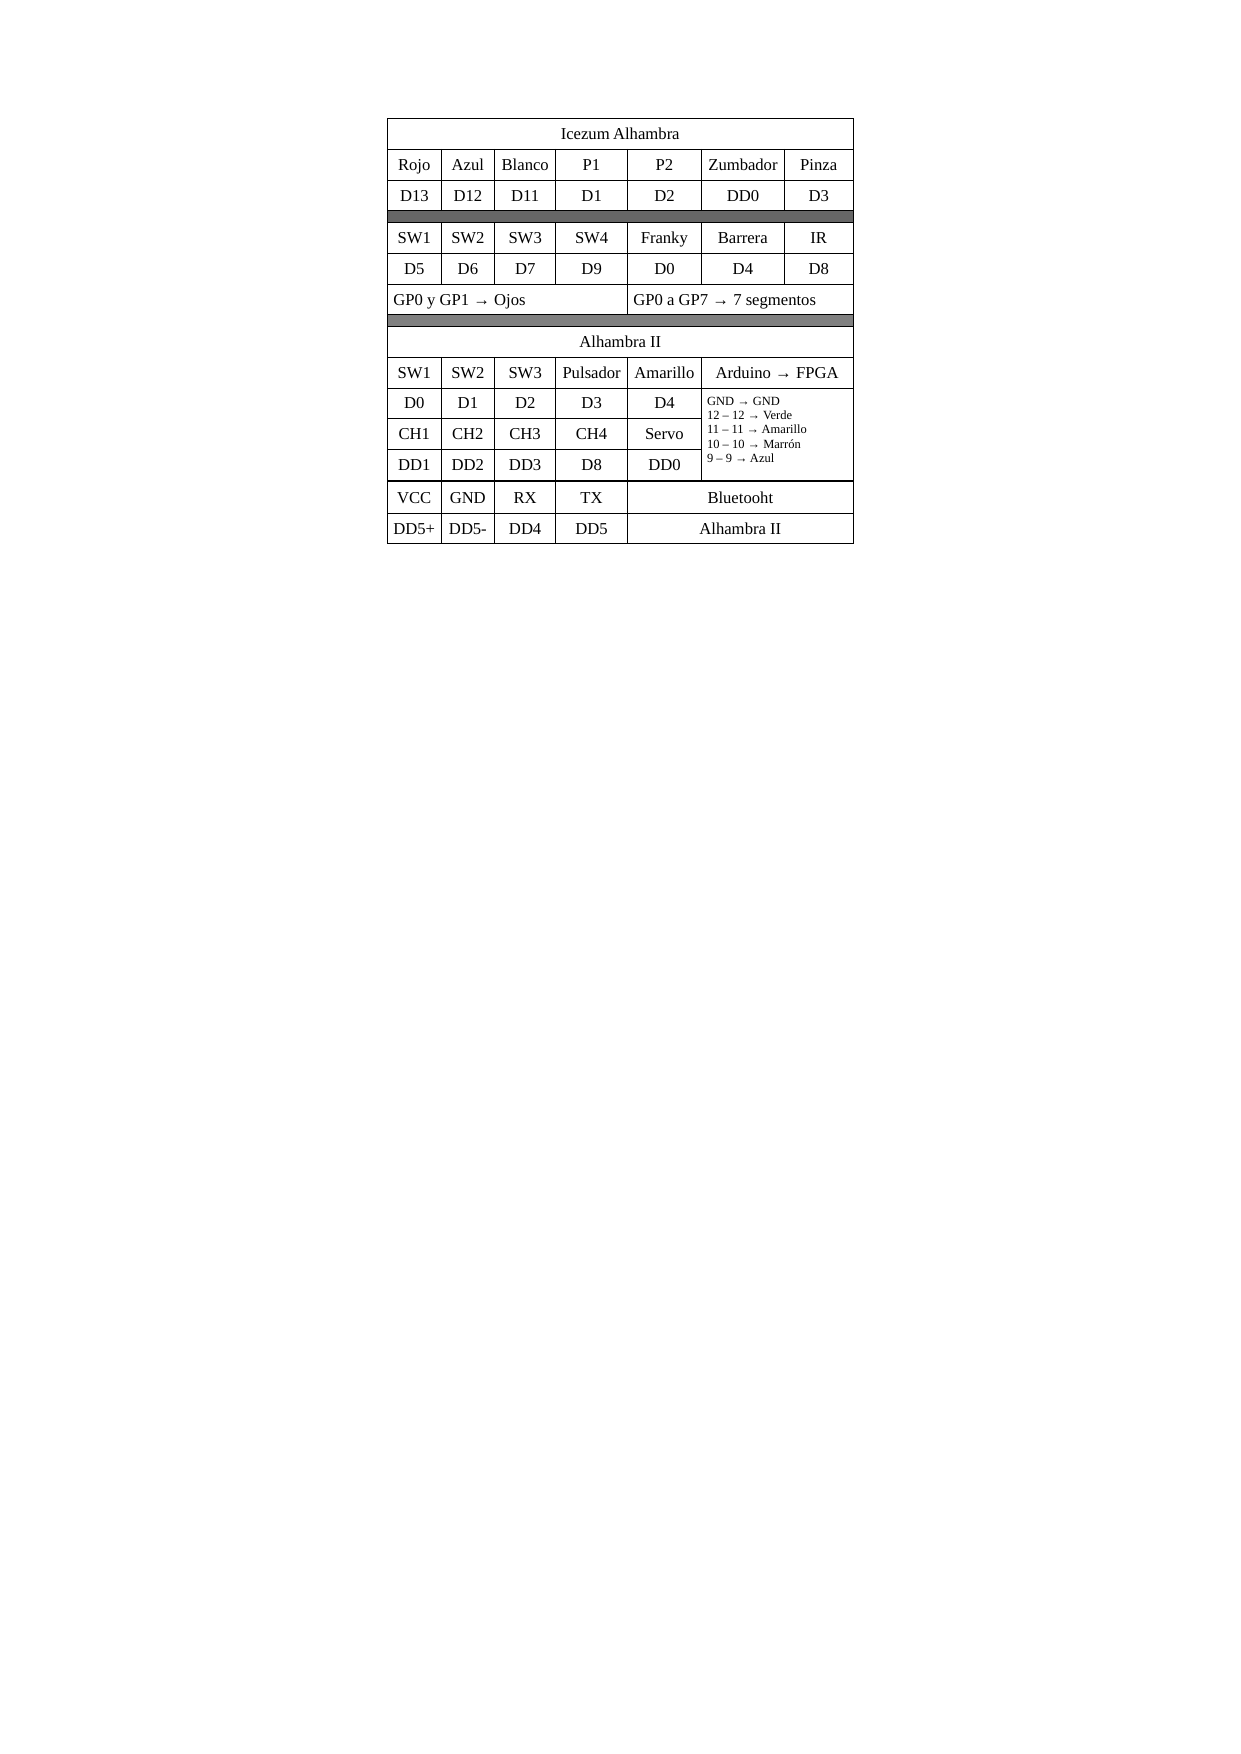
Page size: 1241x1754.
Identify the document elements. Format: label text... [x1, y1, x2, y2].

table_cell D3 [785, 181, 853, 210]
table_cell [388, 315, 853, 326]
table_cell DD2 [442, 450, 494, 480]
table_cell Bluetooht [628, 482, 853, 513]
table_cell D8 [556, 450, 627, 480]
table_cell Pinza [785, 150, 853, 179]
table_cell Alhambra II [628, 514, 853, 543]
table_cell DD1 [388, 450, 441, 480]
table_cell D1 [556, 181, 627, 210]
table_cell DD4 [495, 514, 555, 543]
table_cell TX [556, 482, 627, 513]
table_cell GND → GND 12 – 12 → Verde 11 – 11 → Amarillo 10 – 10 → Marrón 9 – 9 → Azul [702, 389, 853, 480]
table_cell P1 [556, 150, 627, 179]
table_cell D8 [785, 254, 853, 283]
table_cell D5 [388, 254, 441, 283]
table_cell D2 [495, 389, 555, 418]
table_cell SW1 [388, 358, 441, 387]
table_cell DD5+ [388, 514, 441, 543]
table_cell Alhambra II [388, 327, 853, 357]
table_cell DD5 [556, 514, 627, 543]
table_cell D4 [628, 389, 701, 418]
table_cell IR [785, 223, 853, 253]
table_cell P2 [628, 150, 701, 179]
table_cell Barrera [702, 223, 784, 253]
table_cell Blanco [495, 150, 555, 179]
table_header Icezum Alhambra [388, 119, 853, 149]
table_cell DD0 [702, 181, 784, 210]
table_cell D9 [556, 254, 627, 283]
table_cell DD3 [495, 450, 555, 480]
table_cell GP0 a GP7 → 7 segmentos [628, 285, 853, 314]
table_cell CH3 [495, 419, 555, 449]
table_cell SW2 [442, 358, 494, 387]
table_cell Pulsador [556, 358, 627, 387]
table_cell D11 [495, 181, 555, 210]
table_cell CH1 [388, 419, 441, 449]
table_cell D3 [556, 389, 627, 418]
table_cell CH2 [442, 419, 494, 449]
table_cell GND [442, 482, 494, 513]
table_cell DD5- [442, 514, 494, 543]
table_cell D2 [628, 181, 701, 210]
table_cell DD0 [628, 450, 701, 480]
table_cell D12 [442, 181, 494, 210]
table_cell Servo [628, 419, 701, 449]
table_cell Amarillo [628, 358, 701, 387]
table_cell SW3 [495, 223, 555, 253]
table_cell SW4 [556, 223, 627, 253]
table_cell D0 [388, 389, 441, 418]
table_cell D4 [702, 254, 784, 283]
table_cell D7 [495, 254, 555, 283]
table_cell GP0 y GP1 → Ojos [388, 285, 627, 314]
table_cell CH4 [556, 419, 627, 449]
table_cell D13 [388, 181, 441, 210]
table_cell SW1 [388, 223, 441, 253]
table_cell SW2 [442, 223, 494, 253]
table_cell VCC [388, 482, 441, 513]
table_cell Arduino → FPGA [702, 358, 853, 387]
table_cell Azul [442, 150, 494, 179]
table_cell D0 [628, 254, 701, 283]
table_cell Rojo [388, 150, 441, 179]
table_cell SW3 [495, 358, 555, 387]
table_cell Zumbador [702, 150, 784, 179]
table_cell RX [495, 482, 555, 513]
table_cell D6 [442, 254, 494, 283]
table_cell [388, 211, 853, 222]
table_cell Franky [628, 223, 701, 253]
table_cell D1 [442, 389, 494, 418]
